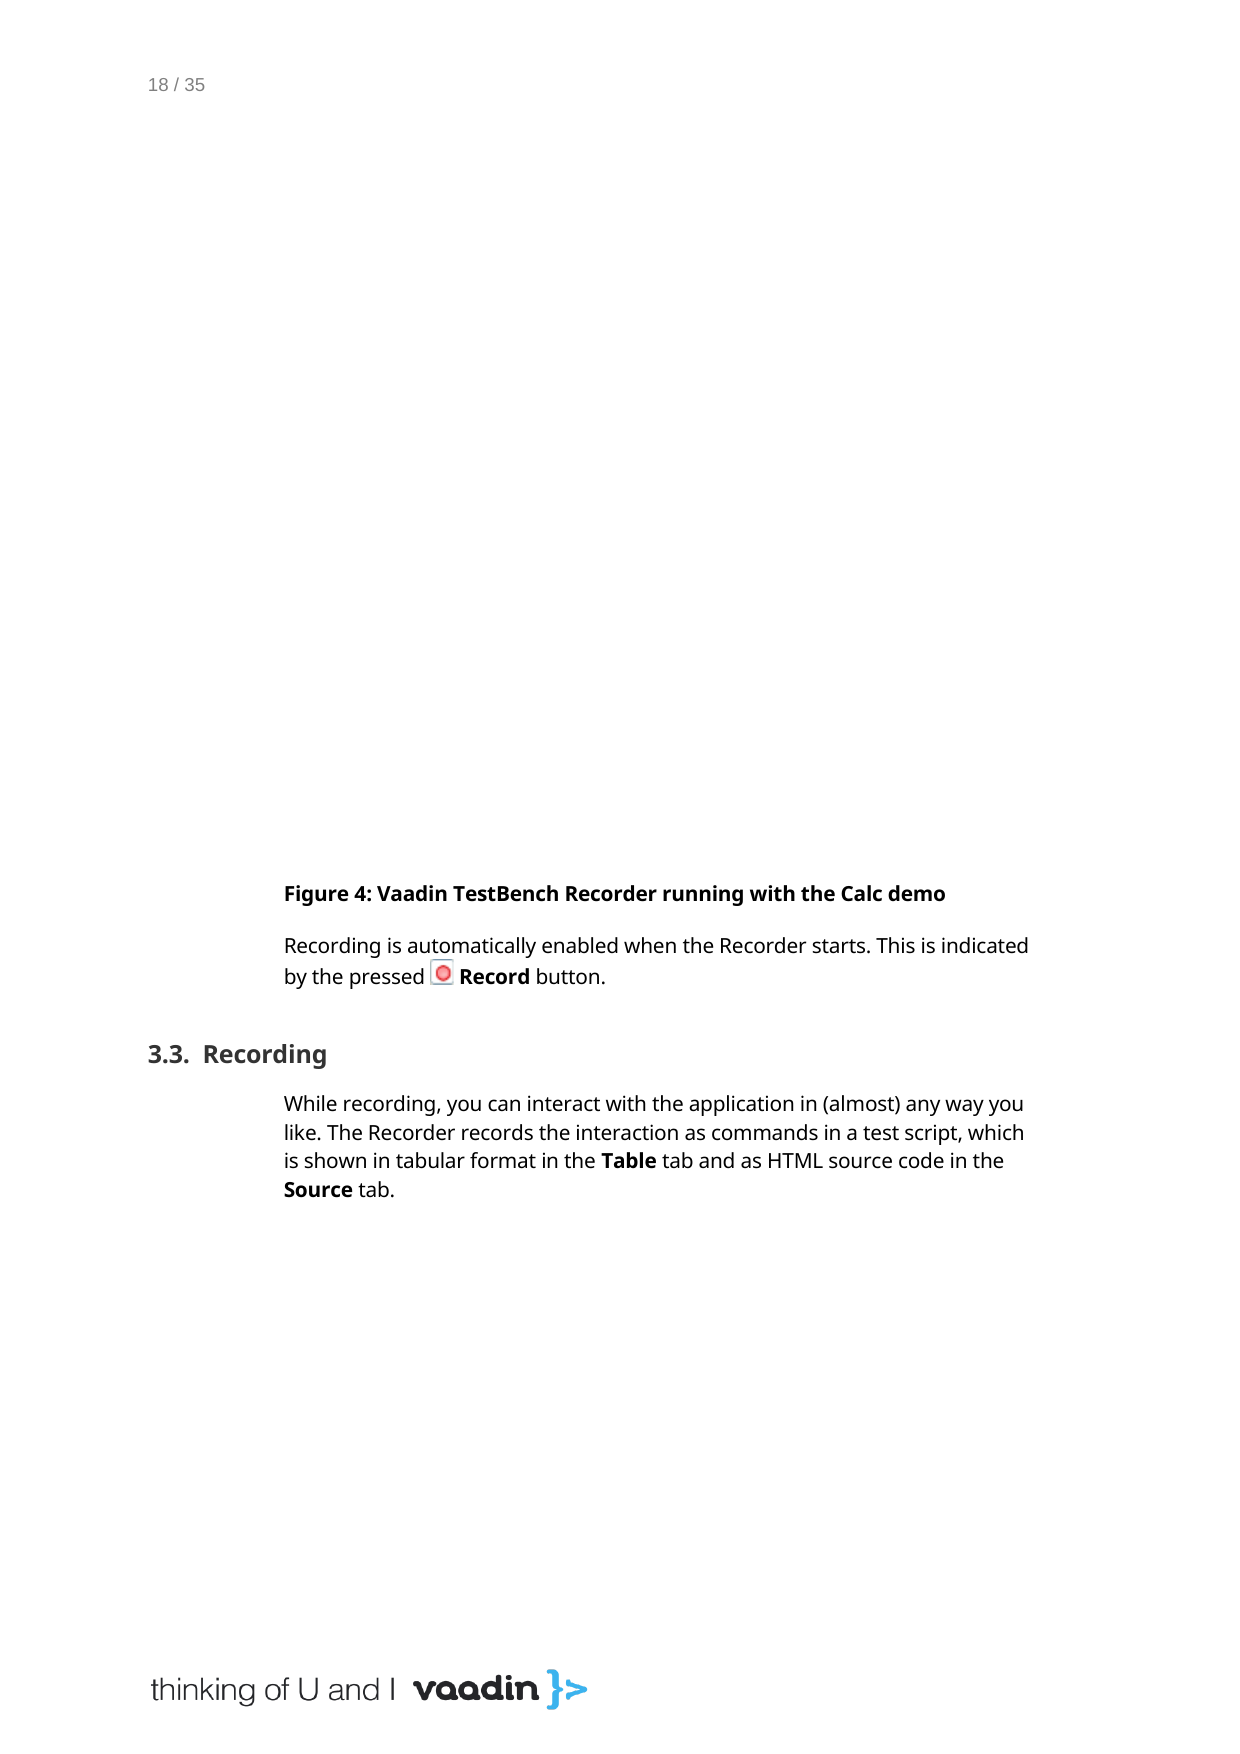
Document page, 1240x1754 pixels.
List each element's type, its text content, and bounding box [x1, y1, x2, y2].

picture [430, 959, 454, 985]
text Figure 4: Vaadin TestBench Recorder running with the Calc demo [283, 879, 1033, 908]
subtitle Recording [148, 1037, 1033, 1071]
text Recording is automatically enabled when the Recorder starts. This is indicated by the pressed Record button. [283, 931, 1033, 991]
picture [150, 1665, 590, 1712]
text While recording, you can interact with the application in (almost) any way you like. The Recorder records the interaction as commands in a test script, which is shown in tabular format in the Table tab and as HTML source code in the Source tab. [283, 1089, 1033, 1203]
